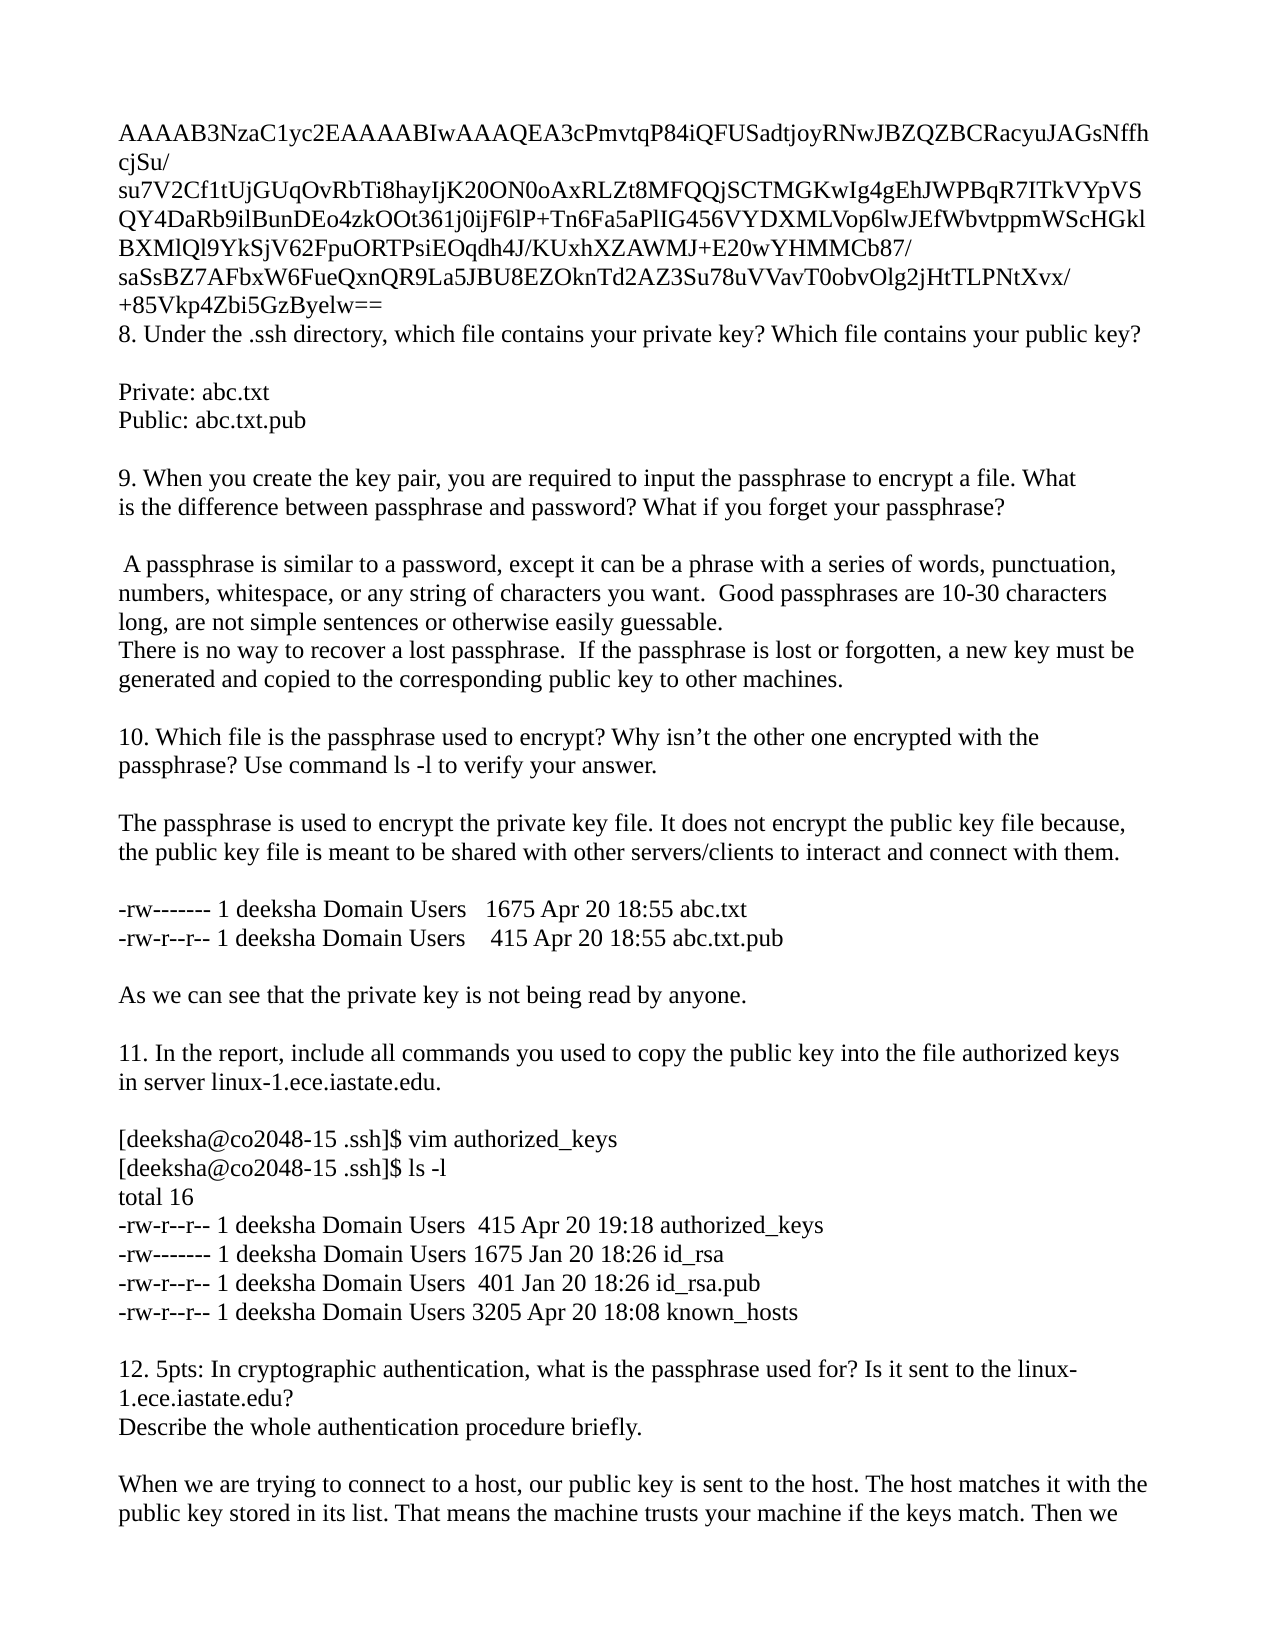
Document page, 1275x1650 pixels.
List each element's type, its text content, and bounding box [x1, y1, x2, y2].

text -rw-r--r-- 1 deeksha Domain Users 415 Apr 20 18:55 abc.txt.pub [118, 923, 1157, 952]
text A passphrase is similar to a password, except it can be a phrase with a series of words, punctuation, numbers, whitespace, or any string of characters you want. Good passphrases are 10-30 characters long, are not simple sentences or otherwise easily guessable. [118, 549, 1157, 636]
text [deeksha@co2048-15 .ssh]$ ls -l [118, 1153, 1157, 1182]
text 8. Under the .ssh directory, which file contains your private key? Which file contains your public key? [118, 319, 1157, 348]
text -rw-r--r-- 1 deeksha Domain Users 415 Apr 20 19:18 authorized_keys [118, 1211, 1157, 1239]
text The passphrase is used to encrypt the private key file. It does not encrypt the public key file because, the public key file is meant to be shared with other servers/clients to interact and connect with them. [118, 808, 1157, 866]
text -rw-r--r-- 1 deeksha Domain Users 401 Jan 20 18:26 id_rsa.pub [118, 1268, 1157, 1297]
text Private: abc.txt [118, 377, 1157, 406]
text is the difference between passphrase and password? What if you forget your passphrase? [118, 492, 1157, 521]
text 9. When you create the key pair, you are required to input the passphrase to encrypt a file. What [118, 463, 1157, 492]
text total 16 [118, 1182, 1157, 1211]
text As we can see that the private key is not being read by anyone. [118, 981, 1157, 1009]
text -rw-r--r-- 1 deeksha Domain Users 3205 Apr 20 18:08 known_hosts [118, 1297, 1157, 1326]
text [deeksha@co2048-15 .ssh]$ vim authorized_keys [118, 1124, 1157, 1153]
text Public: abc.txt.pub [118, 406, 1157, 434]
text passphrase? Use command ls -l to verify your answer. [118, 751, 1157, 779]
text -rw------- 1 deeksha Domain Users 1675 Jan 20 18:26 id_rsa [118, 1239, 1157, 1268]
text 11. In the report, include all commands you used to copy the public key into the file authorized keys [118, 1038, 1157, 1067]
text -rw------- 1 deeksha Domain Users 1675 Apr 20 18:55 abc.txt [118, 894, 1157, 923]
text 10. Which file is the passphrase used to encrypt? Why isn’t the other one encrypted with the [118, 722, 1157, 751]
text 12. 5pts: In cryptographic authentication, what is the passphrase used for? Is it sent to the linux-1.ece.iastate.edu? [118, 1354, 1157, 1412]
text There is no way to recover a lost passphrase. If the passphrase is lost or forgotten, a new key must be generated and copied to the corresponding public key to other machines. [118, 636, 1157, 693]
text Describe the whole authentication procedure briefly. [118, 1412, 1157, 1441]
text When we are trying to connect to a host, our public key is sent to the host. The host matches it with the public key stored in its list. That means the machine trusts your machine if the keys match. Then we [118, 1469, 1157, 1527]
text AAAAB3NzaC1yc2EAAAABIwAAAQEA3cPmvtqP84iQFUSadtjoyRNwJBZQZBCRacyuJAGsNffhcjSu/su7V2Cf1tUjGUqOvRbTi8hayIjK20ON0oAxRLZt8MFQQjSCTMGKwIg4gEhJWPBqR7ITkVYpVSQY4DaRb9ilBunDEo4zkOOt361j0ijF6lP+Tn6Fa5aPlIG456VYDXMLVop6lwJEfWbvtppmWScHGklBXMlQl9YkSjV62FpuORTPsiEOqdh4J/KUxhXZAWMJ+E20wYHMMCb87/saSsBZ7AFbxW6FueQxnQR9La5JBU8EZOknTd2AZ3Su78uVVavT0obvOlg2jHtTLPNtXvx/+85Vkp4Zbi5GzByelw== [118, 118, 1157, 319]
text in server linux-1.ece.iastate.edu. [118, 1067, 1157, 1096]
